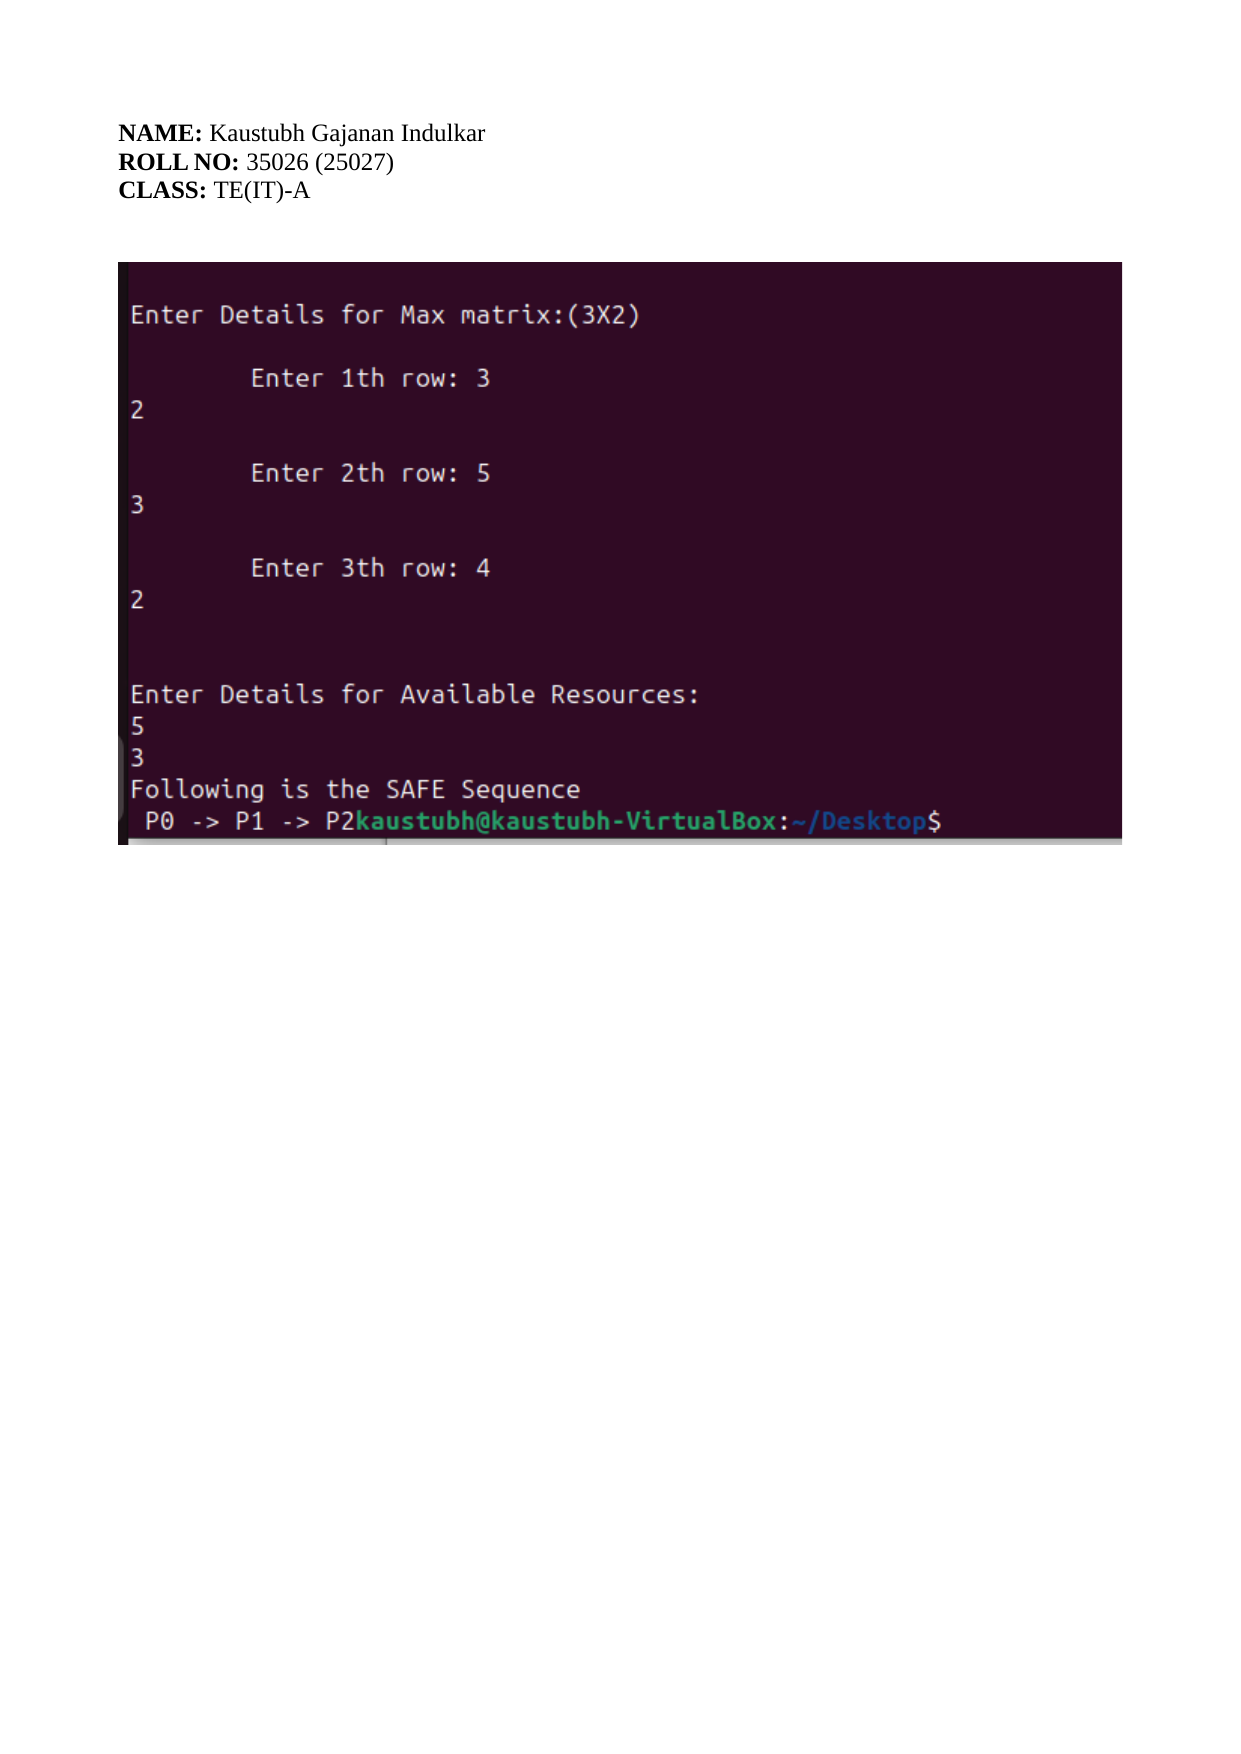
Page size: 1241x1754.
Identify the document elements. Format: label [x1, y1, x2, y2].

picture [118, 262, 1123, 845]
